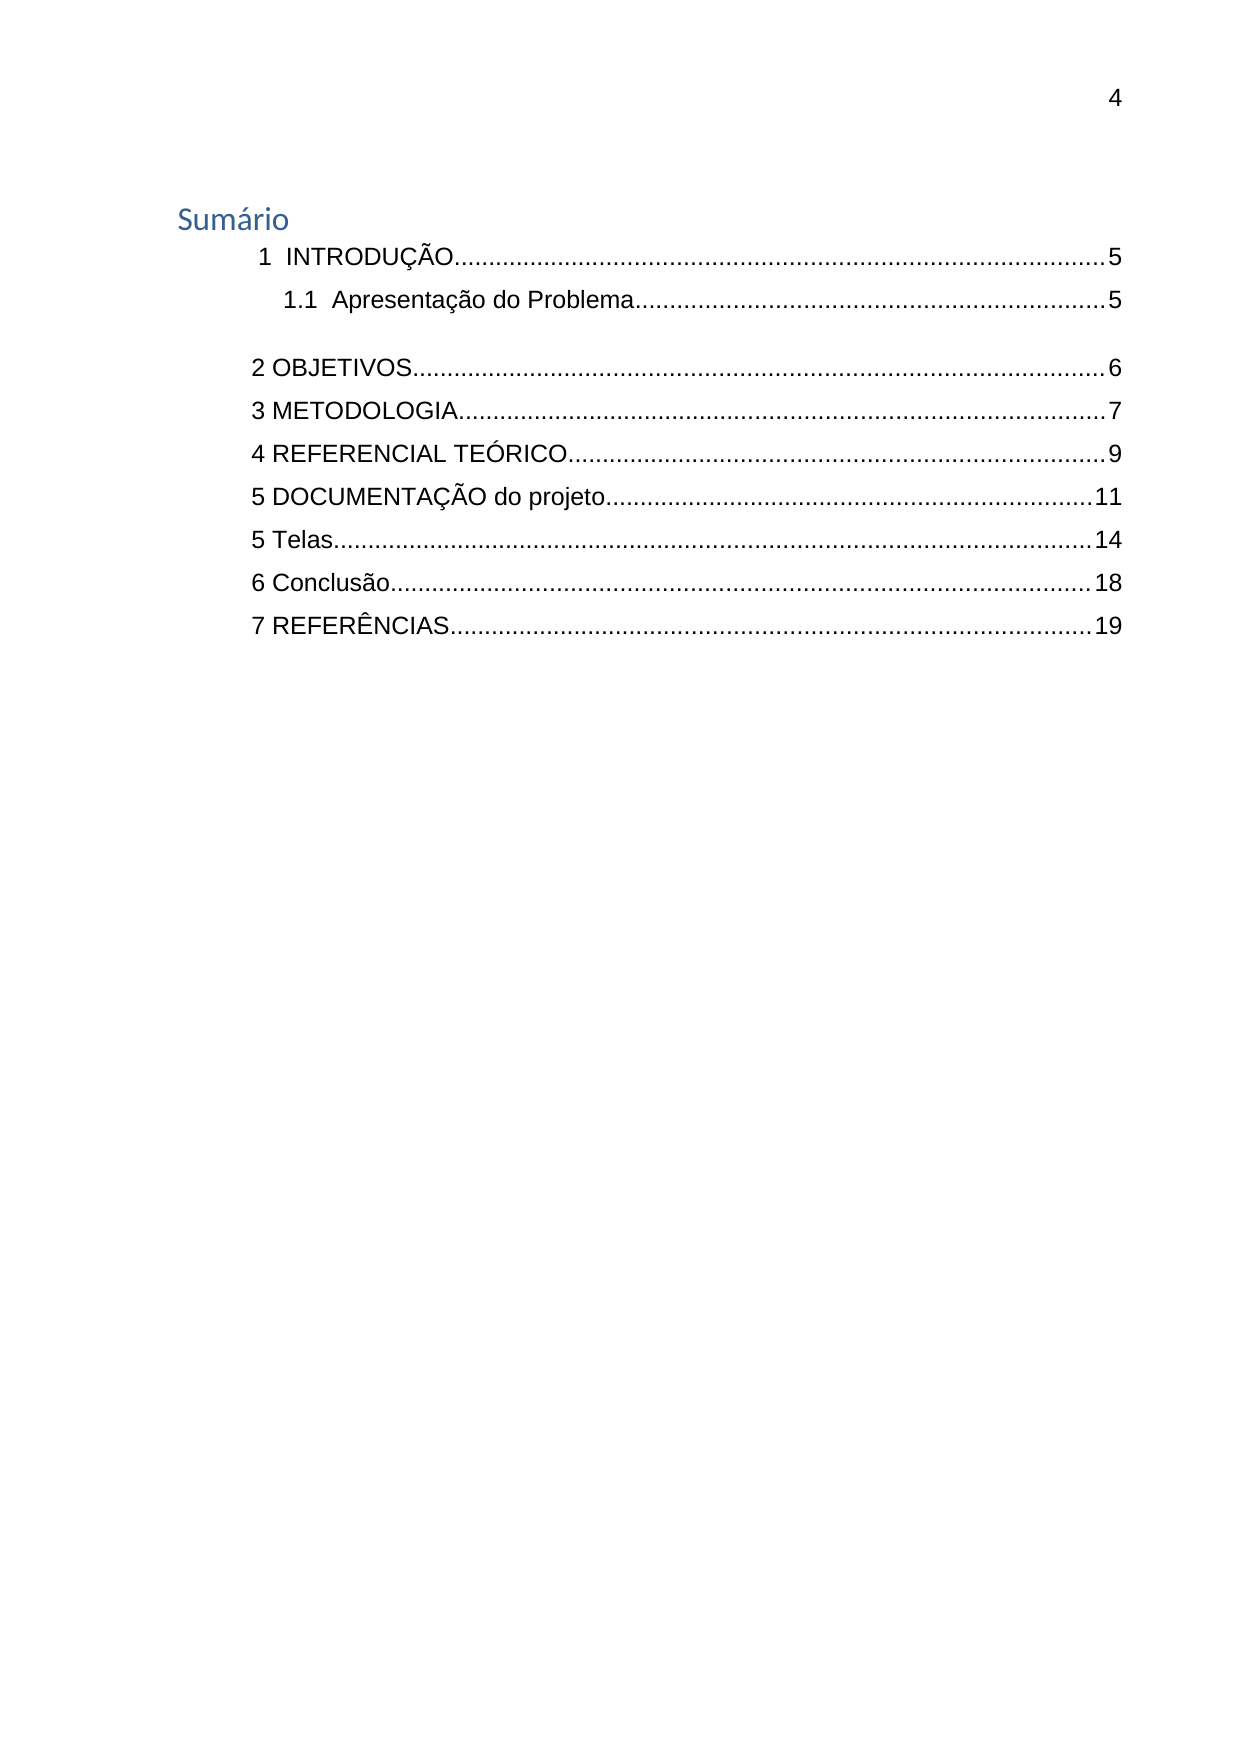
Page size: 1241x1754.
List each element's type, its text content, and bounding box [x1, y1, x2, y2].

text 5 DOCUMENTAÇÃO do projeto 11 [177, 482, 1122, 511]
text 6 Conclusão 18 [177, 568, 1122, 597]
subtitle Sumário [177, 198, 1122, 238]
text 1.1 Apresentação do Problema 5 [202, 285, 1122, 313]
text 1 INTRODUÇÃO 5 [177, 242, 1122, 270]
text 4 REFERENCIAL TEÓRICO 9 [177, 439, 1122, 468]
text 5 Telas 14 [177, 525, 1122, 554]
text 2 OBJETIVOS 6 [177, 353, 1122, 381]
text 3 METODOLOGIA 7 [177, 396, 1122, 424]
text 7 REFERÊNCIAS 19 [177, 611, 1122, 640]
